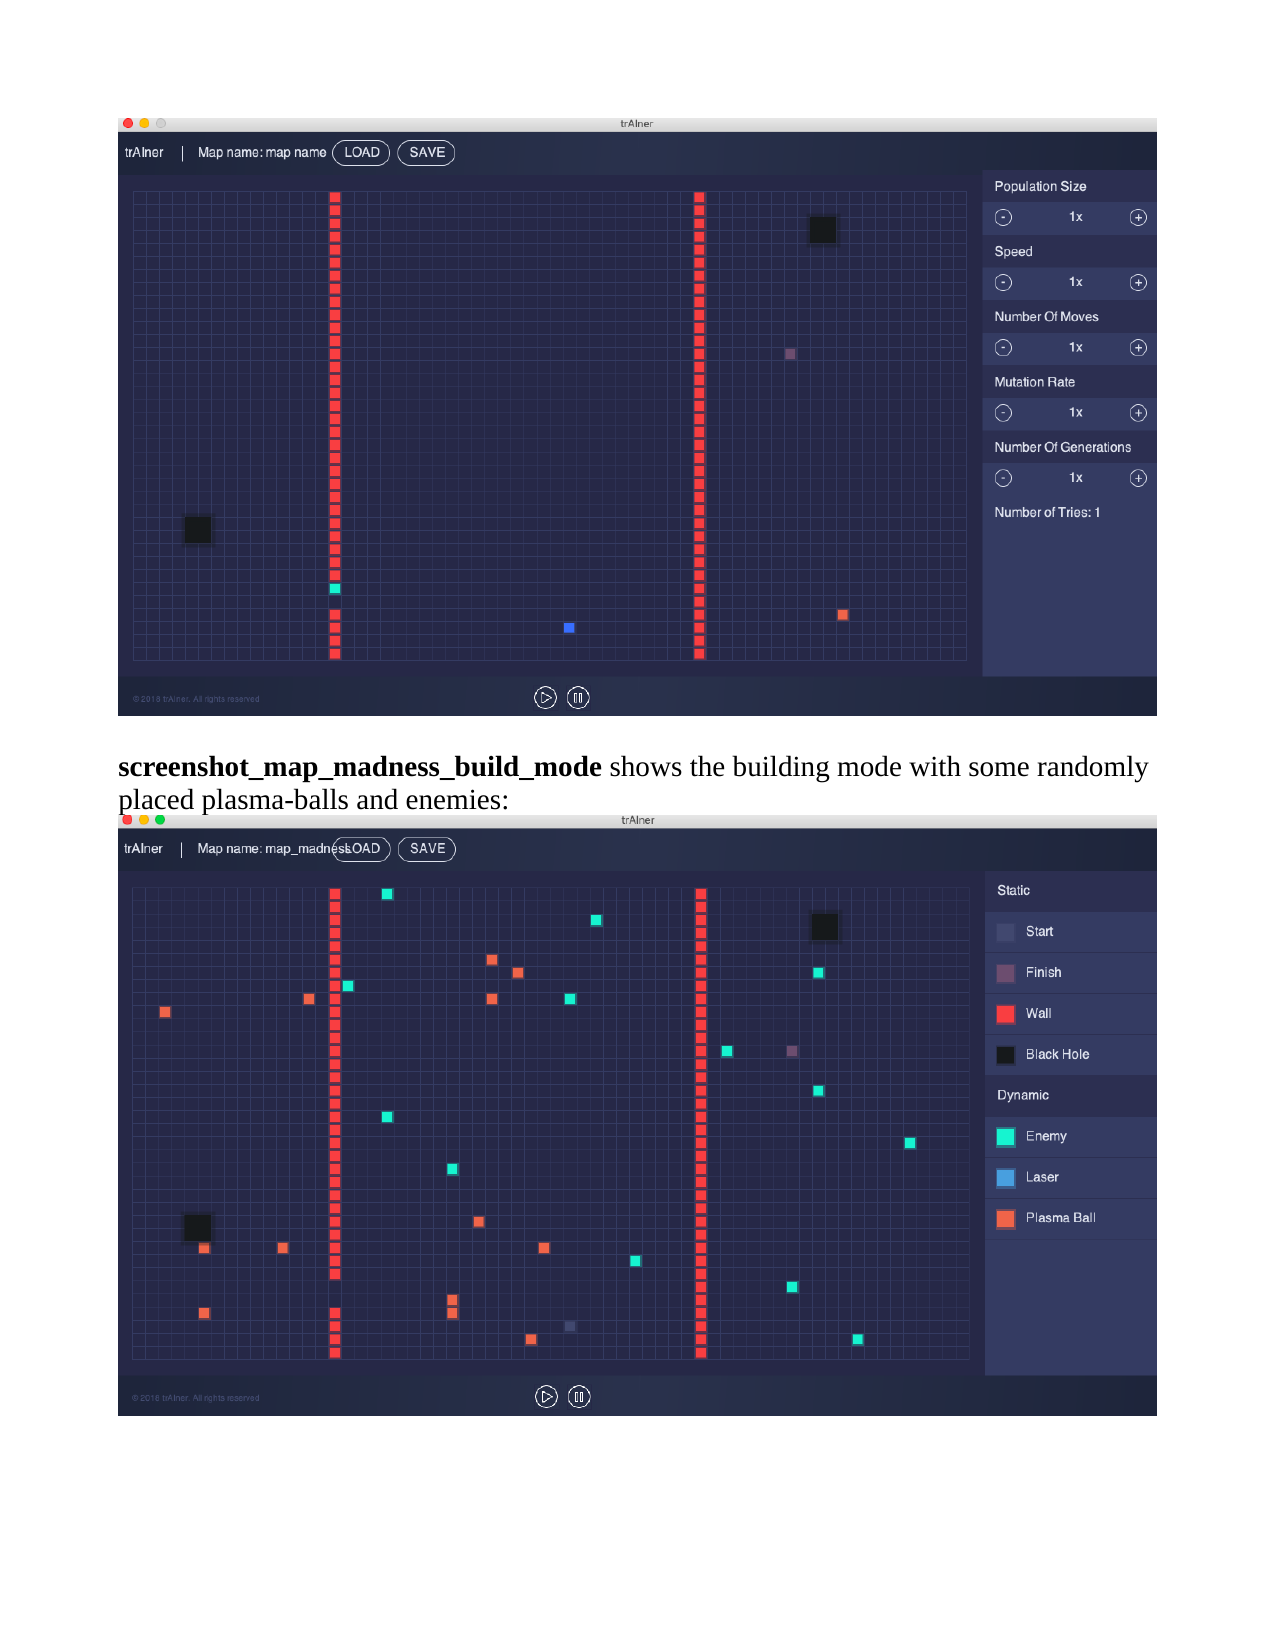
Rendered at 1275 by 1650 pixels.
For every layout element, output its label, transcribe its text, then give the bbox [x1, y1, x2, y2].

picture [118, 815, 1157, 1416]
picture [118, 118, 1157, 716]
text screenshot_map_madness_build_mode shows the building mode with some randomly placed plasma-balls and enemies: [118, 749, 1157, 815]
